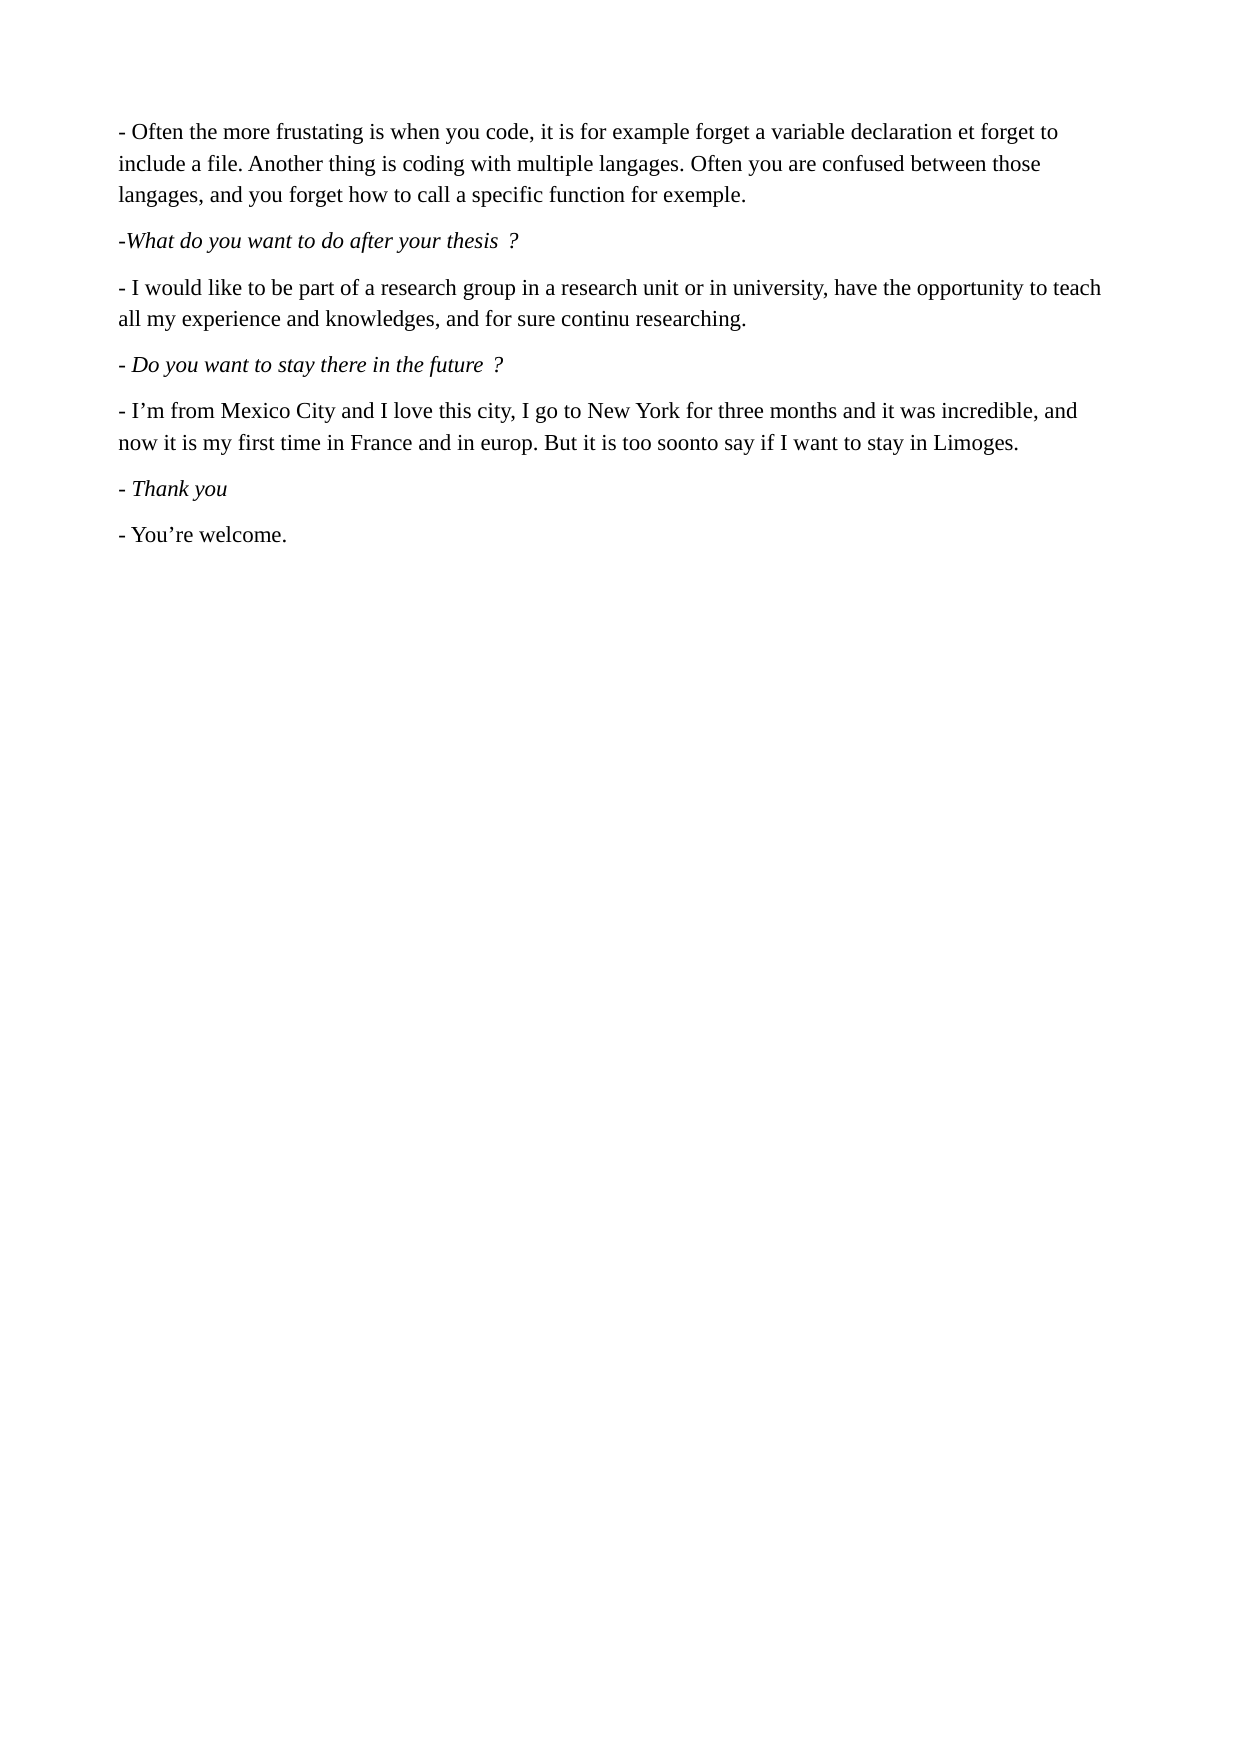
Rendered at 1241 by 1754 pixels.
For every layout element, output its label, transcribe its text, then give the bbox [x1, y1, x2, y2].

text - Often the more frustating is when you code, it is for example forget a variable declaration et forget to include a file. Another thing is coding with multiple langages. Often you are confused between those langages, and you forget how to call a specific function for exemple. [118, 118, 1122, 208]
text - You’re welcome. [118, 521, 1122, 548]
text - I’m from Mexico City and I love this city, I go to New York for three months and it was incredible, and now it is my first time in France and in europ. But it is too soonto say if I want to stay in Limoges. [118, 397, 1122, 455]
text - Do you want to stay there in the future ? [118, 351, 1122, 378]
text -What do you want to do after your thesis ? [118, 227, 1122, 254]
text - I would like to be part of a research group in a research unit or in university, have the opportunity to teach all my experience and knowledges, and for sure continu researching. [118, 273, 1122, 331]
text - Thank you [118, 475, 1122, 501]
